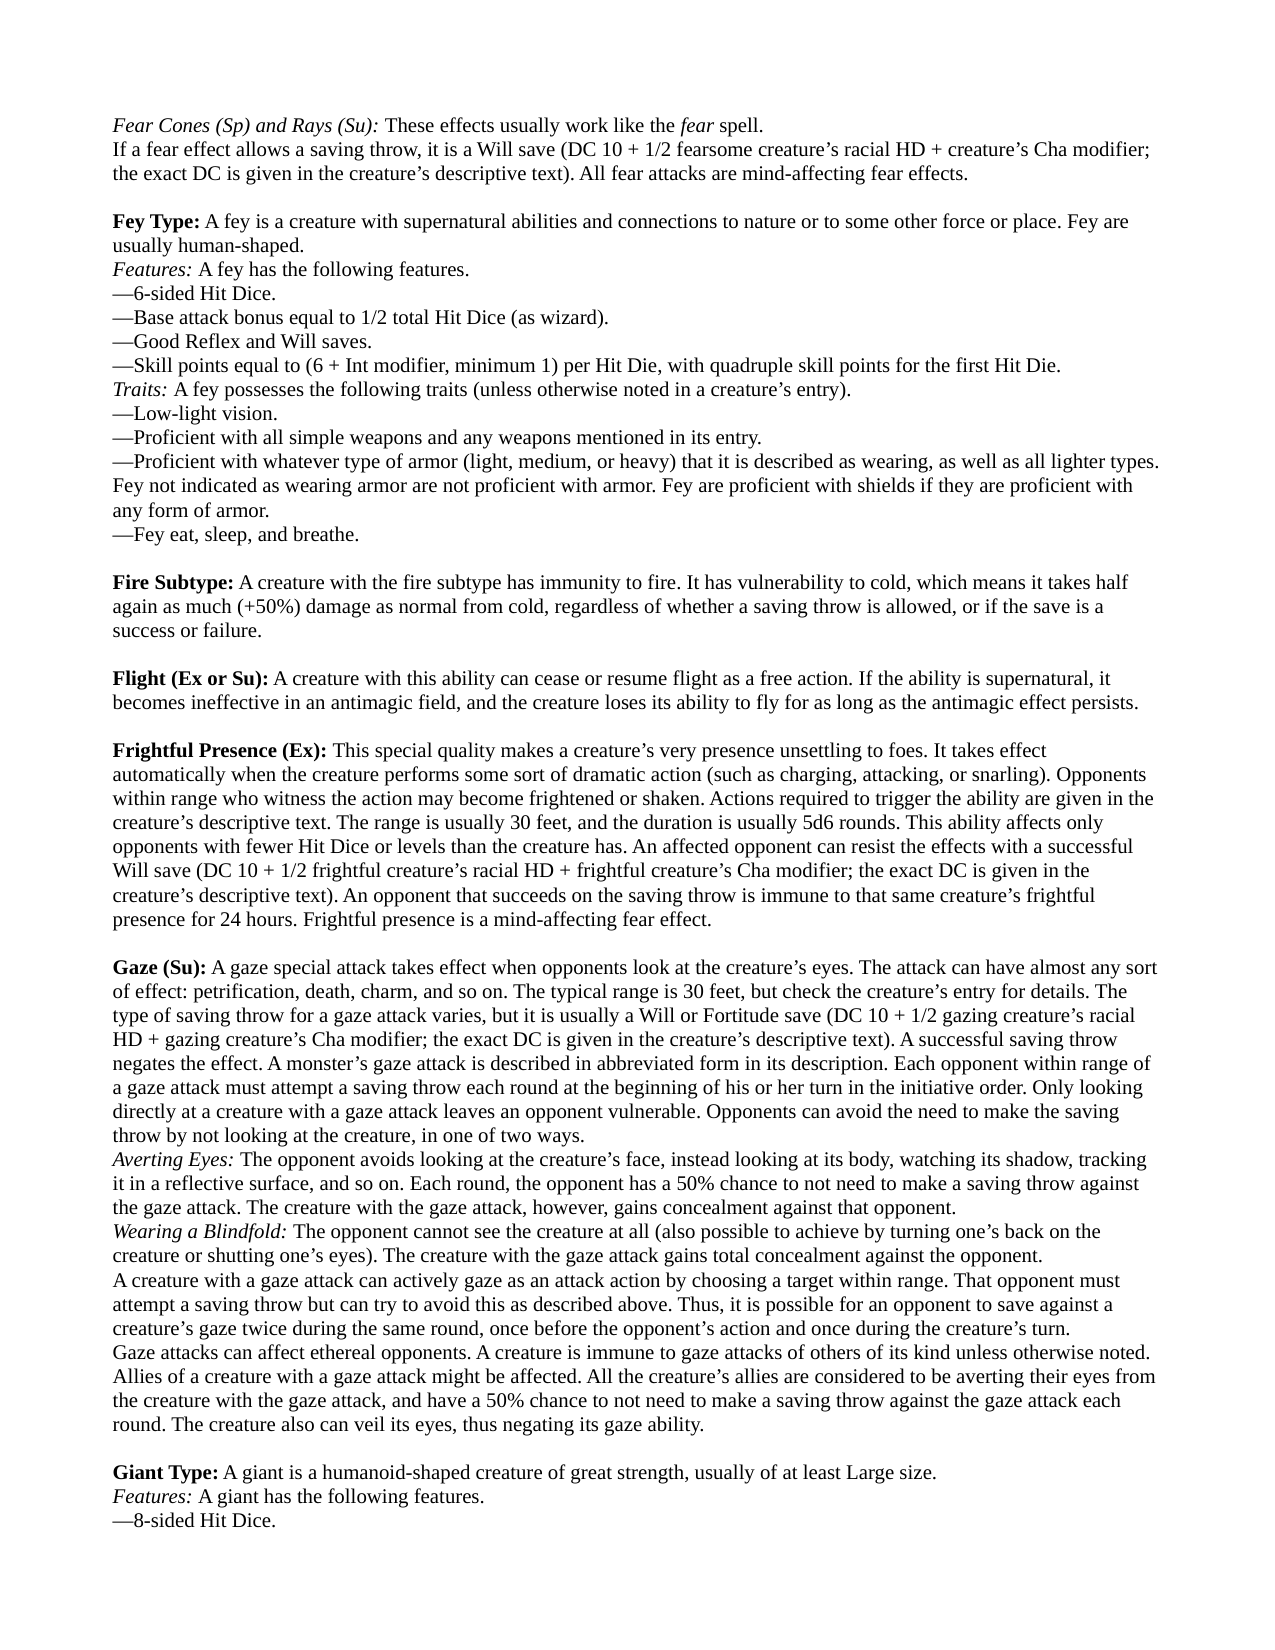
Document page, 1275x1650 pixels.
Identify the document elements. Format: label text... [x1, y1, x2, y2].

text Traits: A fey possesses the following traits (unless otherwise noted in a creature’s entry). [112, 377, 1162, 401]
text Gaze (Su): A gaze special attack takes effect when opponents look at the creature’s eyes. The attack can have almost any sort of effect: petrification, death, charm, and so on. The typical range is 30 feet, but check the creature’s entry for details. The type of saving throw for a gaze attack varies, but it is usually a Will or Fortitude save (DC 10 + 1/2 gazing creature’s racial HD + gazing creature’s Cha modifier; the exact DC is given in the creature’s descriptive text). A successful saving throw negates the effect. A monster’s gaze attack is described in abbreviated form in its description. Each opponent within range of a gaze attack must attempt a saving throw each round at the beginning of his or her turn in the initiative order. Only looking directly at a creature with a gaze attack leaves an opponent vulnerable. Opponents can avoid the need to make the saving throw by not looking at the creature, in one of two ways. [112, 955, 1162, 1147]
text —Low-light vision. [112, 401, 1162, 425]
text Gaze attacks can affect ethereal opponents. A creature is immune to gaze attacks of others of its kind unless otherwise noted. [112, 1340, 1162, 1364]
text —Proficient with all simple weapons and any weapons mentioned in its entry. [112, 425, 1162, 449]
text If a fear effect allows a saving throw, it is a Will save (DC 10 + 1/2 fearsome creature’s racial HD + creature’s Cha modifier; the exact DC is given in the creature’s descriptive text). All fear attacks are mind-affecting fear effects. [112, 137, 1162, 185]
text Allies of a creature with a gaze attack might be affected. All the creature’s allies are considered to be averting their eyes from the creature with the gaze attack, and have a 50% chance to not need to make a saving throw against the gaze attack each round. The creature also can veil its eyes, thus negating its gaze ability. [112, 1364, 1162, 1436]
text —Proficient with whatever type of armor (light, medium, or heavy) that it is described as wearing, as well as all lighter types. Fey not indicated as wearing armor are not proficient with armor. Fey are proficient with shields if they are proficient with any form of armor. [112, 449, 1162, 522]
text Fire Subtype: A creature with the fire subtype has immunity to fire. It has vulnerability to cold, which means it takes half again as much (+50%) damage as normal from cold, regardless of whether a saving throw is allowed, or if the save is a success or failure. [112, 570, 1162, 642]
text —6-sided Hit Dice. [112, 281, 1162, 305]
text Frightful Presence (Ex): This special quality makes a creature’s very presence unsettling to foes. It takes effect automatically when the creature performs some sort of dramatic action (such as charging, attacking, or snarling). Opponents within range who witness the action may become frightened or shaken. Actions required to trigger the ability are given in the creature’s descriptive text. The range is usually 30 feet, and the duration is usually 5d6 rounds. This ability affects only opponents with fewer Hit Dice or levels than the creature has. An affected opponent can resist the effects with a successful Will save (DC 10 + 1/2 frightful creature’s racial HD + frightful creature’s Cha modifier; the exact DC is given in the creature’s descriptive text). An opponent that succeeds on the saving throw is immune to that same creature’s frightful presence for 24 hours. Frightful presence is a mind-affecting fear effect. [112, 738, 1162, 931]
text —Skill points equal to (6 + Int modifier, minimum 1) per Hit Die, with quadruple skill points for the first Hit Die. [112, 353, 1162, 377]
text Fear Cones (Sp) and Rays (Su): These effects usually work like the fear spell. [112, 112, 1162, 137]
text A creature with a gaze attack can actively gaze as an attack action by choosing a target within range. That opponent must attempt a saving throw but can try to avoid this as described above. Thus, it is possible for an opponent to save against a creature’s gaze twice during the same round, once before the opponent’s action and once during the creature’s turn. [112, 1267, 1162, 1340]
text Averting Eyes: The opponent avoids looking at the creature’s face, instead looking at its body, watching its shadow, tracking it in a reflective surface, and so on. Each round, the opponent has a 50% chance to not need to make a saving throw against the gaze attack. The creature with the gaze attack, however, gains concealment against that opponent. [112, 1147, 1162, 1219]
text Giant Type: A giant is a humanoid-shaped creature of great strength, usually of at least Large size. [112, 1460, 1162, 1484]
text Features: A giant has the following features. [112, 1484, 1162, 1508]
text —Good Reflex and Will saves. [112, 329, 1162, 353]
text Flight (Ex or Su): A creature with this ability can cease or resume flight as a free action. If the ability is supernatural, it becomes ineffective in an antimagic field, and the creature loses its ability to fly for as long as the antimagic effect persists. [112, 666, 1162, 714]
text —Fey eat, sleep, and breathe. [112, 522, 1162, 546]
text Wearing a Blindfold: The opponent cannot see the creature at all (also possible to achieve by turning one’s back on the creature or shutting one’s eyes). The creature with the gaze attack gains total concealment against the opponent. [112, 1219, 1162, 1267]
text Features: A fey has the following features. [112, 257, 1162, 281]
text Fey Type: A fey is a creature with supernatural abilities and connections to nature or to some other force or place. Fey are usually human-shaped. [112, 209, 1162, 257]
text —Base attack bonus equal to 1/2 total Hit Dice (as wizard). [112, 305, 1162, 329]
text —8-sided Hit Dice. [112, 1508, 1162, 1532]
